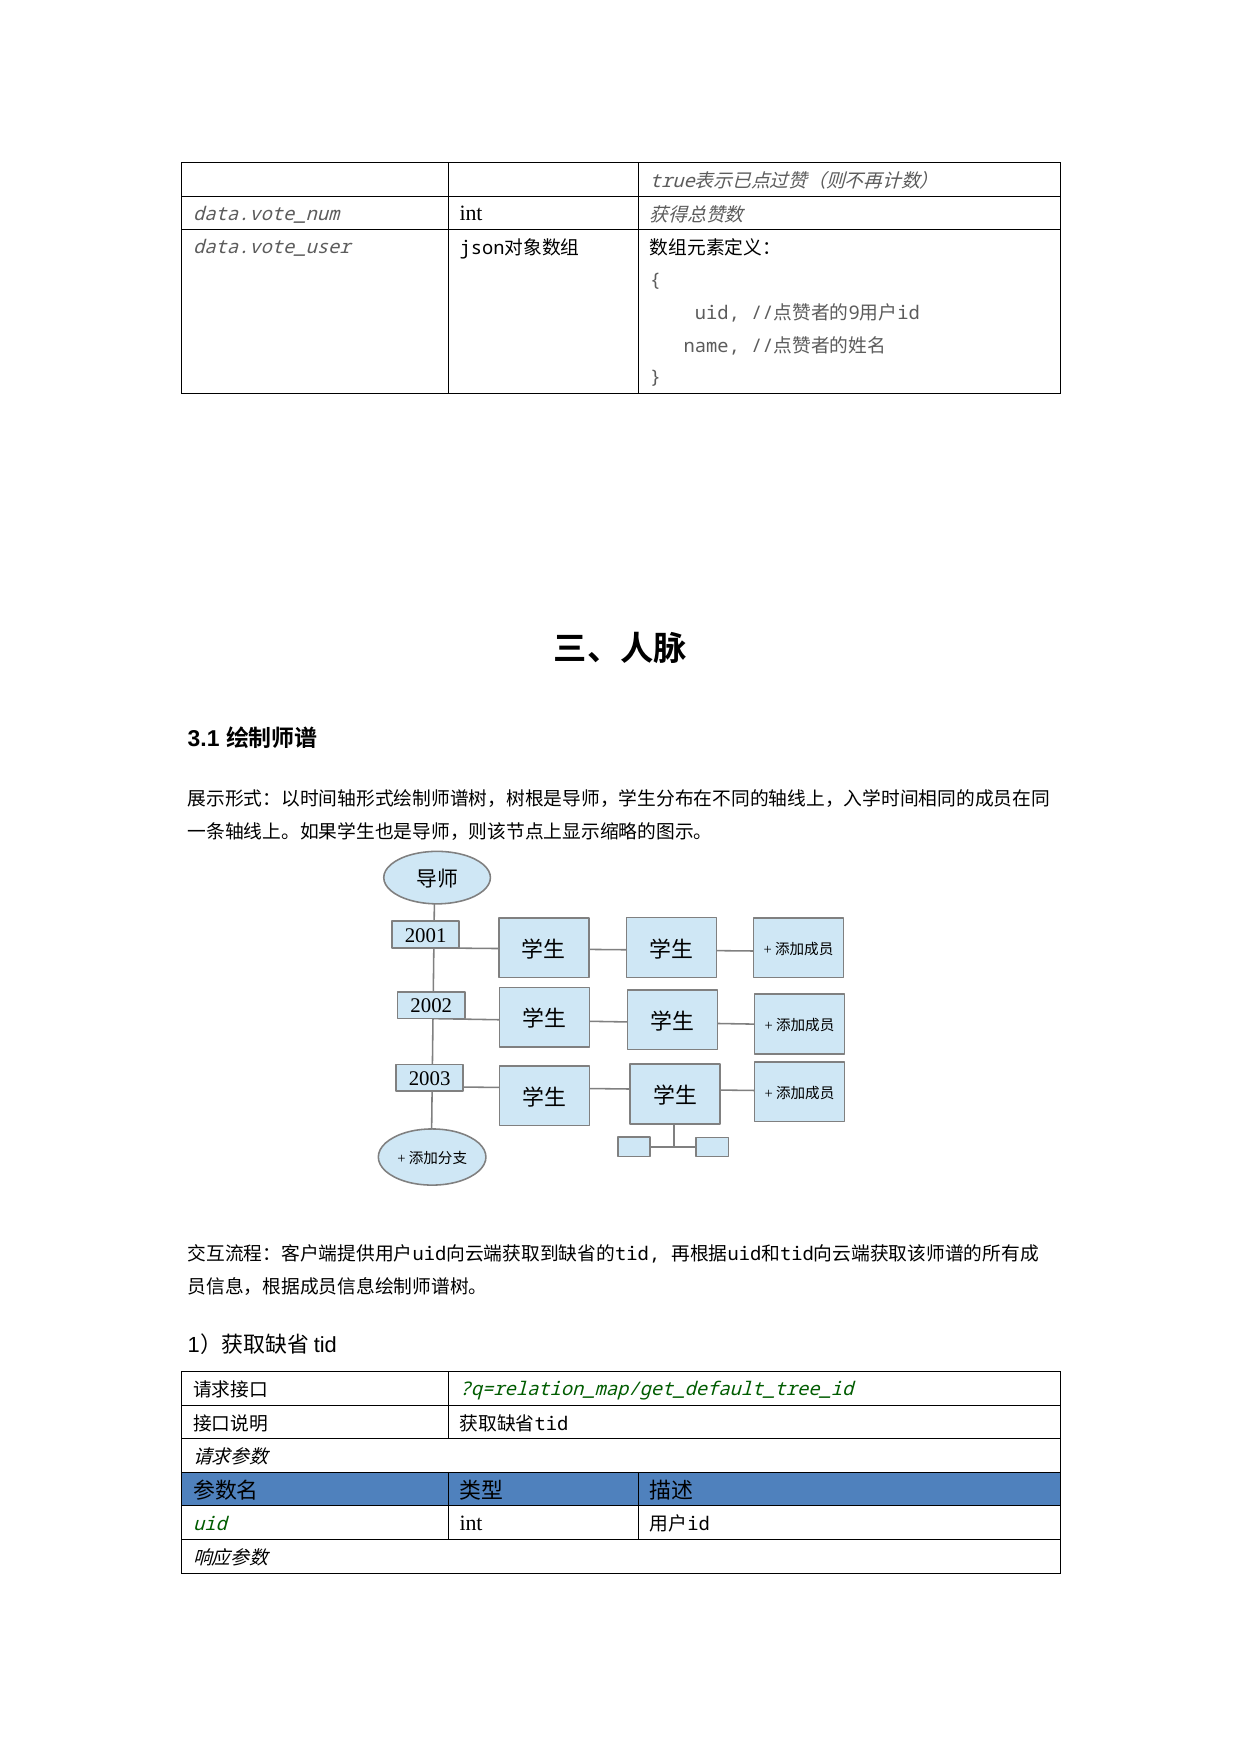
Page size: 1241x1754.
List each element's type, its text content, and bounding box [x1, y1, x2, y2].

table_cell 数组元素定义： { uid, //点赞者的9用户id name, //点赞者的姓名 } [639, 230, 1060, 393]
table_cell true表示已点过赞（则不再计数） [639, 163, 1060, 196]
table_cell uid [182, 1506, 448, 1539]
table_cell int [449, 1506, 638, 1539]
table_cell [182, 163, 448, 196]
text 交互流程：客户端提供用户uid向云端获取到缺省的tid, 再根据uid和tid向云端获取该师谱的所有成员信息，根据成员信息绘制师谱树。 [187, 1236, 1053, 1301]
table_cell 参数名 [182, 1473, 448, 1505]
table_cell data.vote_user [182, 230, 448, 393]
subtitle 3.1 绘制师谱 [187, 704, 1053, 769]
table_cell data.vote_num [182, 197, 448, 229]
table_cell 请求参数 [182, 1439, 1060, 1472]
text 展示形式：以时间轴形式绘制师谱树，树根是导师，学生分布在不同的轴线上，入学时间相同的成员在同一条轴线上。如果学生也是导师，则该节点上显示缩略的图示。 [187, 781, 1053, 846]
text 1）获取缺省tid [187, 1326, 1053, 1359]
table_cell 描述 [639, 1473, 1060, 1505]
table_cell [449, 163, 638, 196]
table_cell int [449, 197, 638, 229]
table_header ?q=relation_map/get_default_tree_id [449, 1372, 1060, 1405]
table_cell 响应参数 [182, 1540, 1060, 1572]
table_header 请求接口 [182, 1372, 448, 1405]
table_cell 接口说明 [182, 1406, 448, 1438]
table_cell 用户id [639, 1506, 1060, 1539]
table_cell json对象数组 [449, 230, 638, 393]
table_cell 获取缺省tid [449, 1406, 1060, 1438]
table_cell 获得总赞数 [639, 197, 1060, 229]
subtitle 三、人脉 [187, 614, 1053, 679]
table_cell 类型 [449, 1473, 638, 1505]
